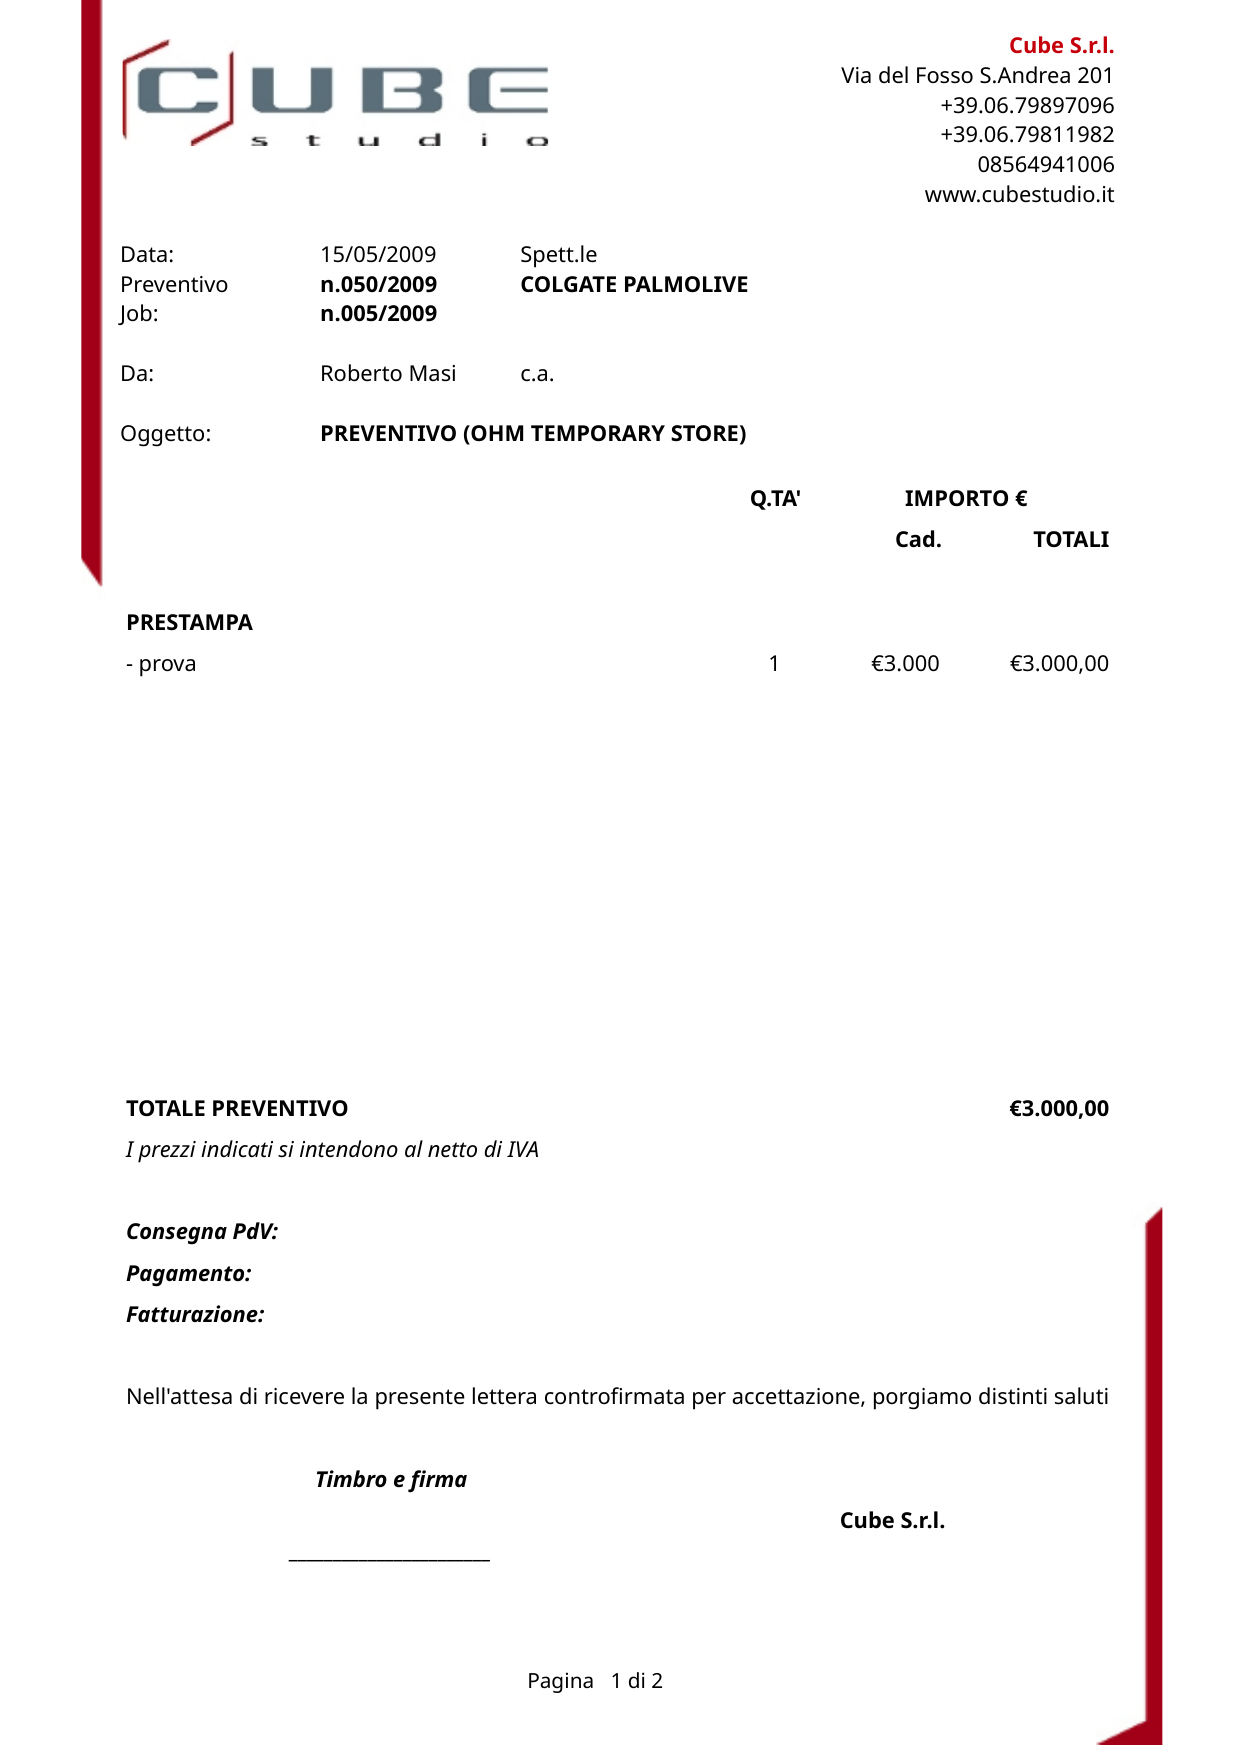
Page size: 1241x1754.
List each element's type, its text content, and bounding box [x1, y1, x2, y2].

table_header 15/05/2009 [320, 239, 520, 268]
table_cell TOTALI [953, 519, 1121, 560]
table_cell [300, 1293, 1095, 1334]
table_header [453, 477, 739, 518]
table_cell PRESTAMPA [120, 601, 1121, 642]
table_cell €3.000,00 [951, 642, 1121, 683]
table_header [120, 477, 286, 518]
picture [122, 39, 549, 146]
table_header [286, 477, 453, 518]
table_cell [120, 1026, 953, 1072]
table_cell [120, 812, 953, 853]
table_cell [953, 1026, 1121, 1072]
table_cell [953, 853, 1121, 898]
table_cell n.050/2009 [320, 269, 520, 298]
table_cell [120, 684, 1121, 725]
table_cell [120, 1334, 300, 1376]
table_cell [953, 898, 1121, 939]
table_cell [300, 1169, 677, 1211]
table_cell 1 [739, 642, 815, 683]
table_cell [739, 519, 817, 560]
table_cell Cad. [818, 519, 953, 560]
table_cell [120, 766, 953, 812]
table_cell [520, 298, 720, 328]
table_cell [300, 1334, 677, 1376]
table_cell [953, 812, 1121, 853]
table_cell [320, 388, 520, 417]
table_header [720, 239, 920, 268]
table_cell [920, 298, 1121, 328]
table_cell [955, 1169, 1121, 1211]
table_cell [953, 725, 1121, 766]
table_cell I prezzi indicati si intendono al netto di IVA [120, 1128, 955, 1169]
table_cell [955, 1128, 1121, 1169]
table_cell [120, 940, 953, 985]
table_cell _______________________ [120, 1499, 670, 1584]
table_cell [677, 1169, 955, 1211]
table_cell [955, 1334, 1095, 1376]
table_cell [286, 519, 453, 560]
table_cell Job: [120, 298, 320, 328]
picture [81, 0, 107, 599]
table_cell [453, 519, 739, 560]
table_cell [720, 388, 920, 417]
table_cell Roberto Masi [320, 358, 520, 388]
table_cell Nell'attesa di ricevere la presente lettera controfirmata per accettazione, porgiamo distinti saluti [120, 1376, 1095, 1417]
table_cell [120, 853, 953, 898]
table_cell [120, 328, 320, 358]
table_header Data: [120, 239, 320, 268]
table_cell Timbro e firma [120, 1458, 670, 1499]
table_header TOTALE PREVENTIVO [120, 1087, 955, 1128]
table_cell [120, 1417, 1095, 1458]
table_header €3.000,00 [955, 1087, 1121, 1128]
table_cell [920, 328, 1121, 358]
table_cell COLGATE PALMOLIVE [520, 269, 1121, 298]
table_cell c.a. [520, 358, 720, 388]
table_cell Consegna PdV: [120, 1211, 300, 1252]
table_cell Oggetto: [120, 418, 320, 447]
table_header Spett.le [520, 239, 720, 268]
table_cell [720, 358, 1121, 388]
table_header Q.TA' [739, 477, 817, 518]
table_cell PREVENTIVO (OHM TEMPORARY STORE) [320, 418, 1121, 447]
table_cell [300, 1211, 1095, 1252]
picture [1095, 1202, 1163, 1745]
table_cell Da: [120, 358, 320, 388]
table_cell - prova [120, 642, 739, 683]
table_header [920, 239, 1121, 268]
table_cell [120, 985, 953, 1026]
table_cell [720, 298, 920, 328]
table_cell [520, 328, 720, 358]
table_cell n.005/2009 [320, 298, 520, 328]
table_cell [720, 328, 920, 358]
table_cell [953, 985, 1121, 1026]
table_cell [120, 560, 1121, 601]
table_cell [120, 1169, 300, 1211]
table_cell [300, 1252, 1095, 1293]
table_cell [953, 766, 1121, 812]
table_cell [120, 519, 286, 560]
table_cell [677, 1334, 955, 1376]
table_cell Pagamento: [120, 1252, 300, 1293]
table_cell Cube S.r.l. [670, 1499, 1095, 1584]
table_cell [120, 725, 953, 766]
table_cell [953, 940, 1121, 985]
table_cell [320, 328, 520, 358]
table_cell [120, 898, 953, 939]
table_cell [920, 388, 1121, 417]
table_cell €3.000 [815, 642, 951, 683]
table_cell [520, 388, 720, 417]
table_cell [670, 1458, 1095, 1499]
table_cell [120, 388, 320, 417]
table_header IMPORTO € [818, 477, 1121, 518]
table_cell Fatturazione: [120, 1293, 300, 1334]
table_cell Preventivo [120, 269, 320, 298]
